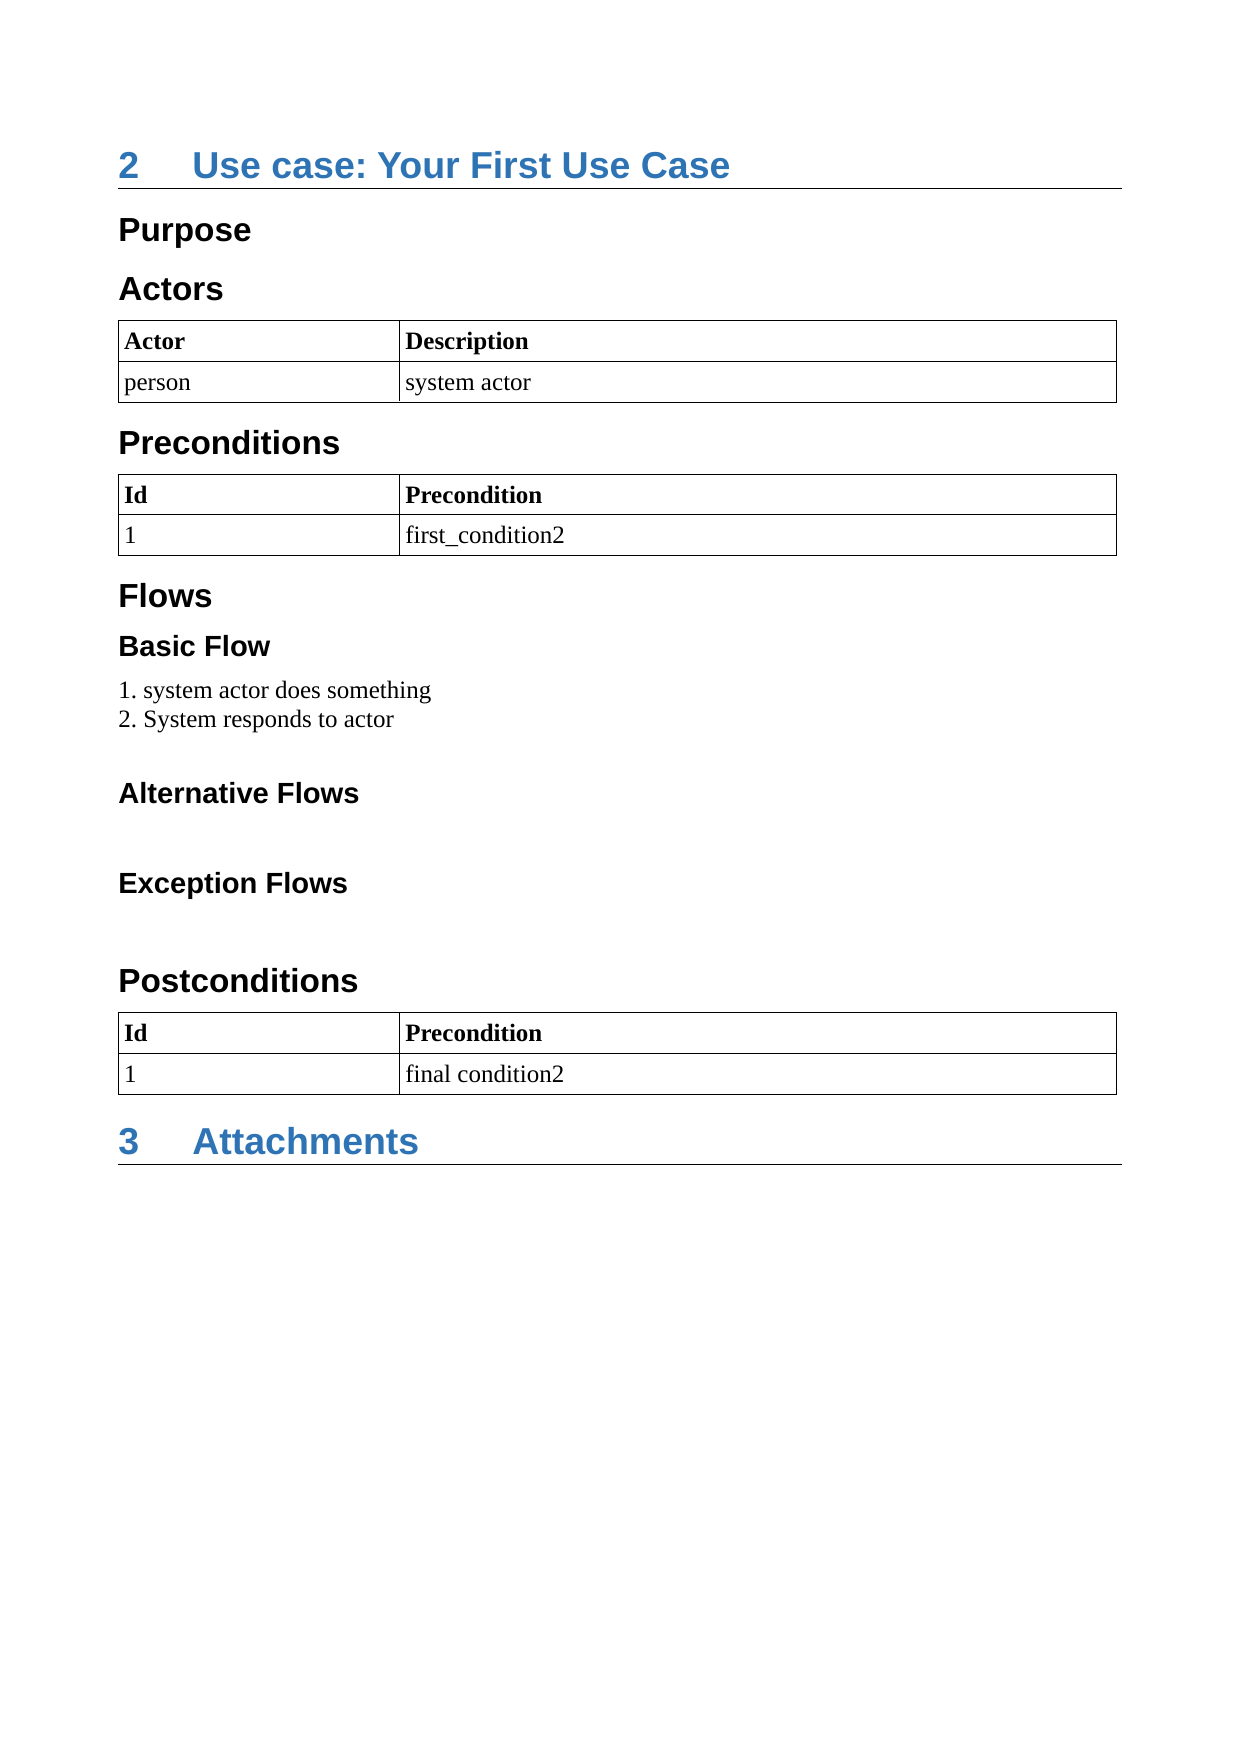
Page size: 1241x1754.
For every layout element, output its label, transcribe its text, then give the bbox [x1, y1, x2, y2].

table_header Actor [119, 321, 399, 361]
subtitle Use case: Your First Use Case [118, 143, 1122, 188]
subtitle Flows [118, 576, 1122, 615]
subtitle Preconditions [118, 423, 1122, 461]
table_cell 1 [119, 515, 399, 555]
subtitle Exception Flows [118, 866, 1122, 899]
table_cell person [119, 362, 399, 401]
table_header Id [119, 1013, 399, 1053]
table_cell first_condition2 [400, 515, 1116, 555]
table_cell final condition2 [400, 1054, 1116, 1094]
table_header Precondition [400, 475, 1116, 514]
table_cell 1 [119, 1054, 399, 1094]
subtitle Alternative Flows [118, 776, 1122, 810]
subtitle Basic Flow [118, 629, 1122, 663]
table_header Id [119, 475, 399, 514]
text 2. System responds to actor [118, 704, 1122, 733]
table_header Precondition [400, 1013, 1116, 1053]
subtitle Actors [118, 269, 1122, 307]
table_cell system actor [400, 362, 1116, 401]
subtitle Postconditions [118, 961, 1122, 1000]
text 1. system actor does something [118, 676, 1122, 704]
subtitle Purpose [118, 210, 1122, 248]
subtitle Attachments [118, 1119, 1122, 1164]
table_header Description [400, 321, 1116, 361]
